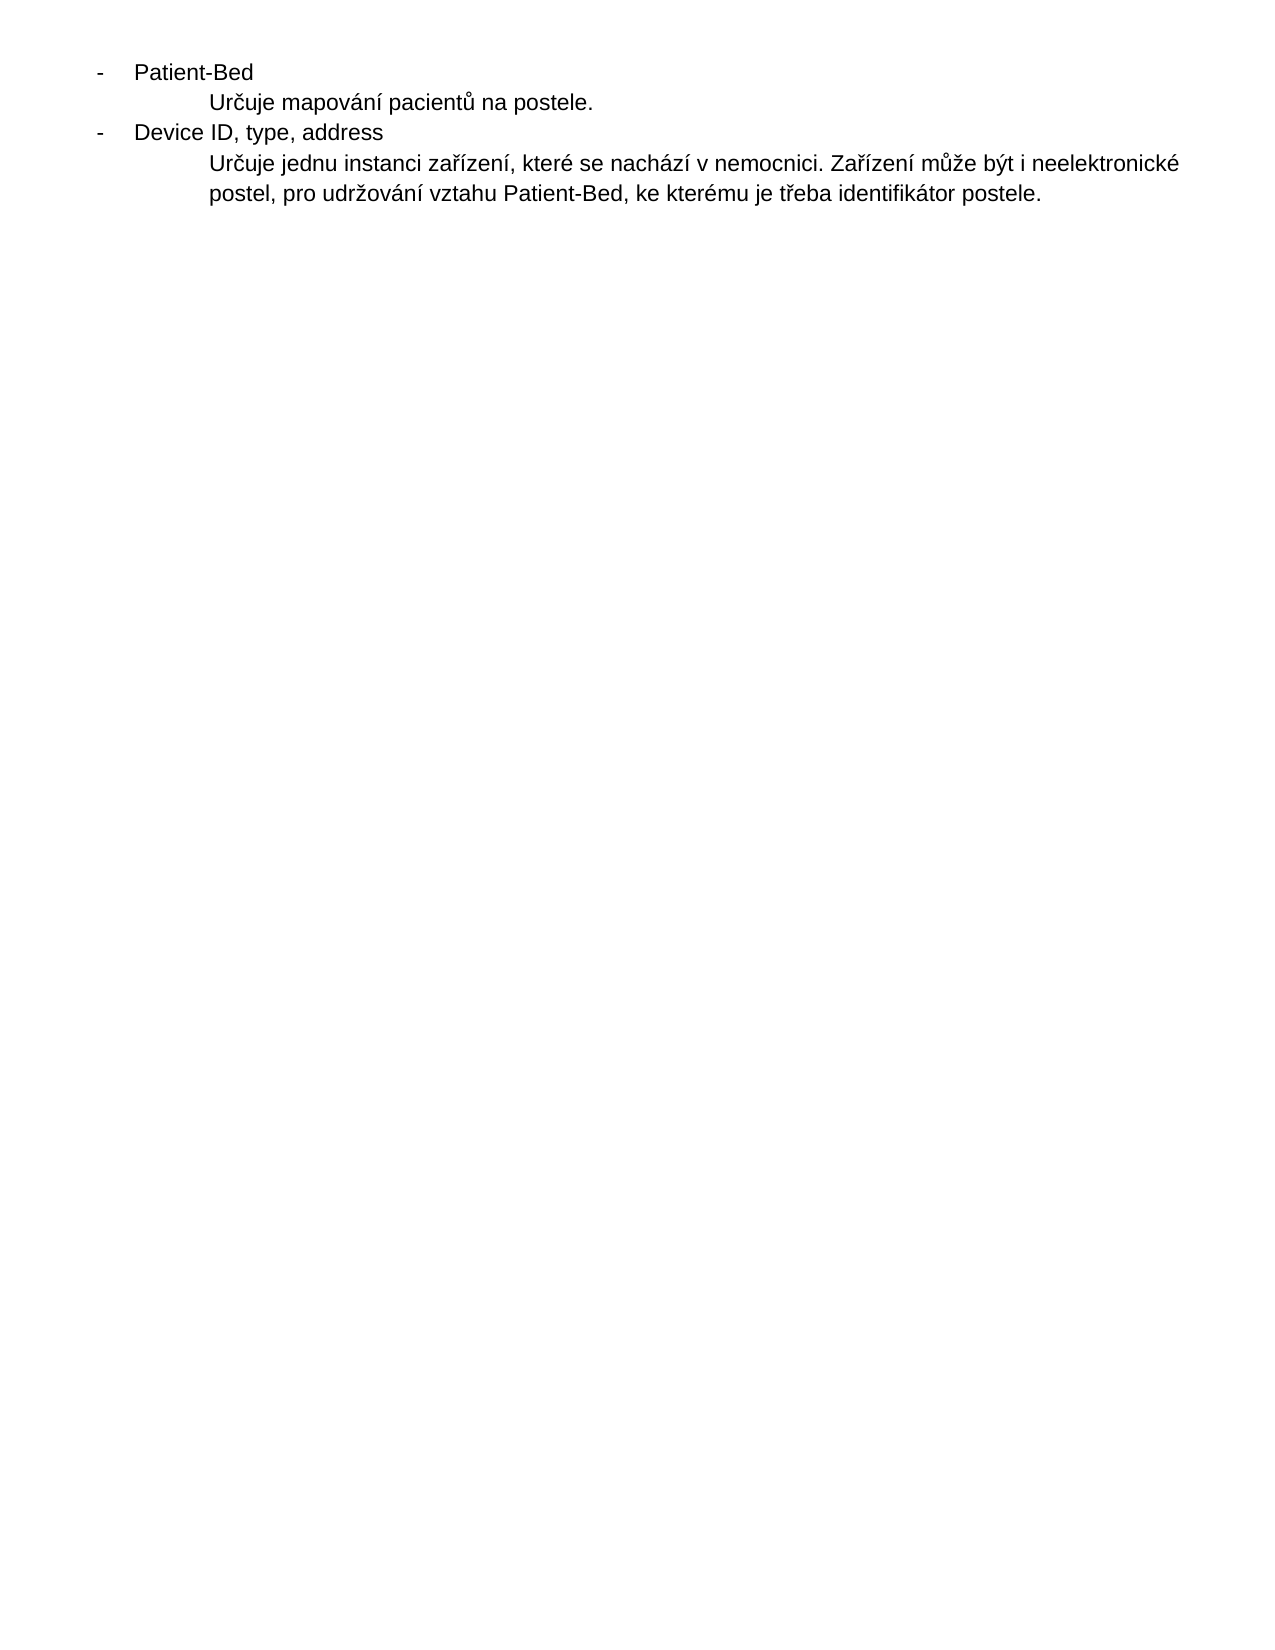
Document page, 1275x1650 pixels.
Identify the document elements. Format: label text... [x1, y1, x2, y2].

list Patient-Bed [96, 59, 1216, 85]
text Určuje jednu instanci zařízení, které se nachází v nemocnici. Zařízení může být i neelektronické postel, pro udržování vztahu Patient-Bed, ke kterému je třeba identifikátor postele. [209, 149, 1216, 206]
text Určuje mapování pacientů na postele. [134, 89, 1216, 116]
list Device ID, type, address [96, 119, 1216, 146]
